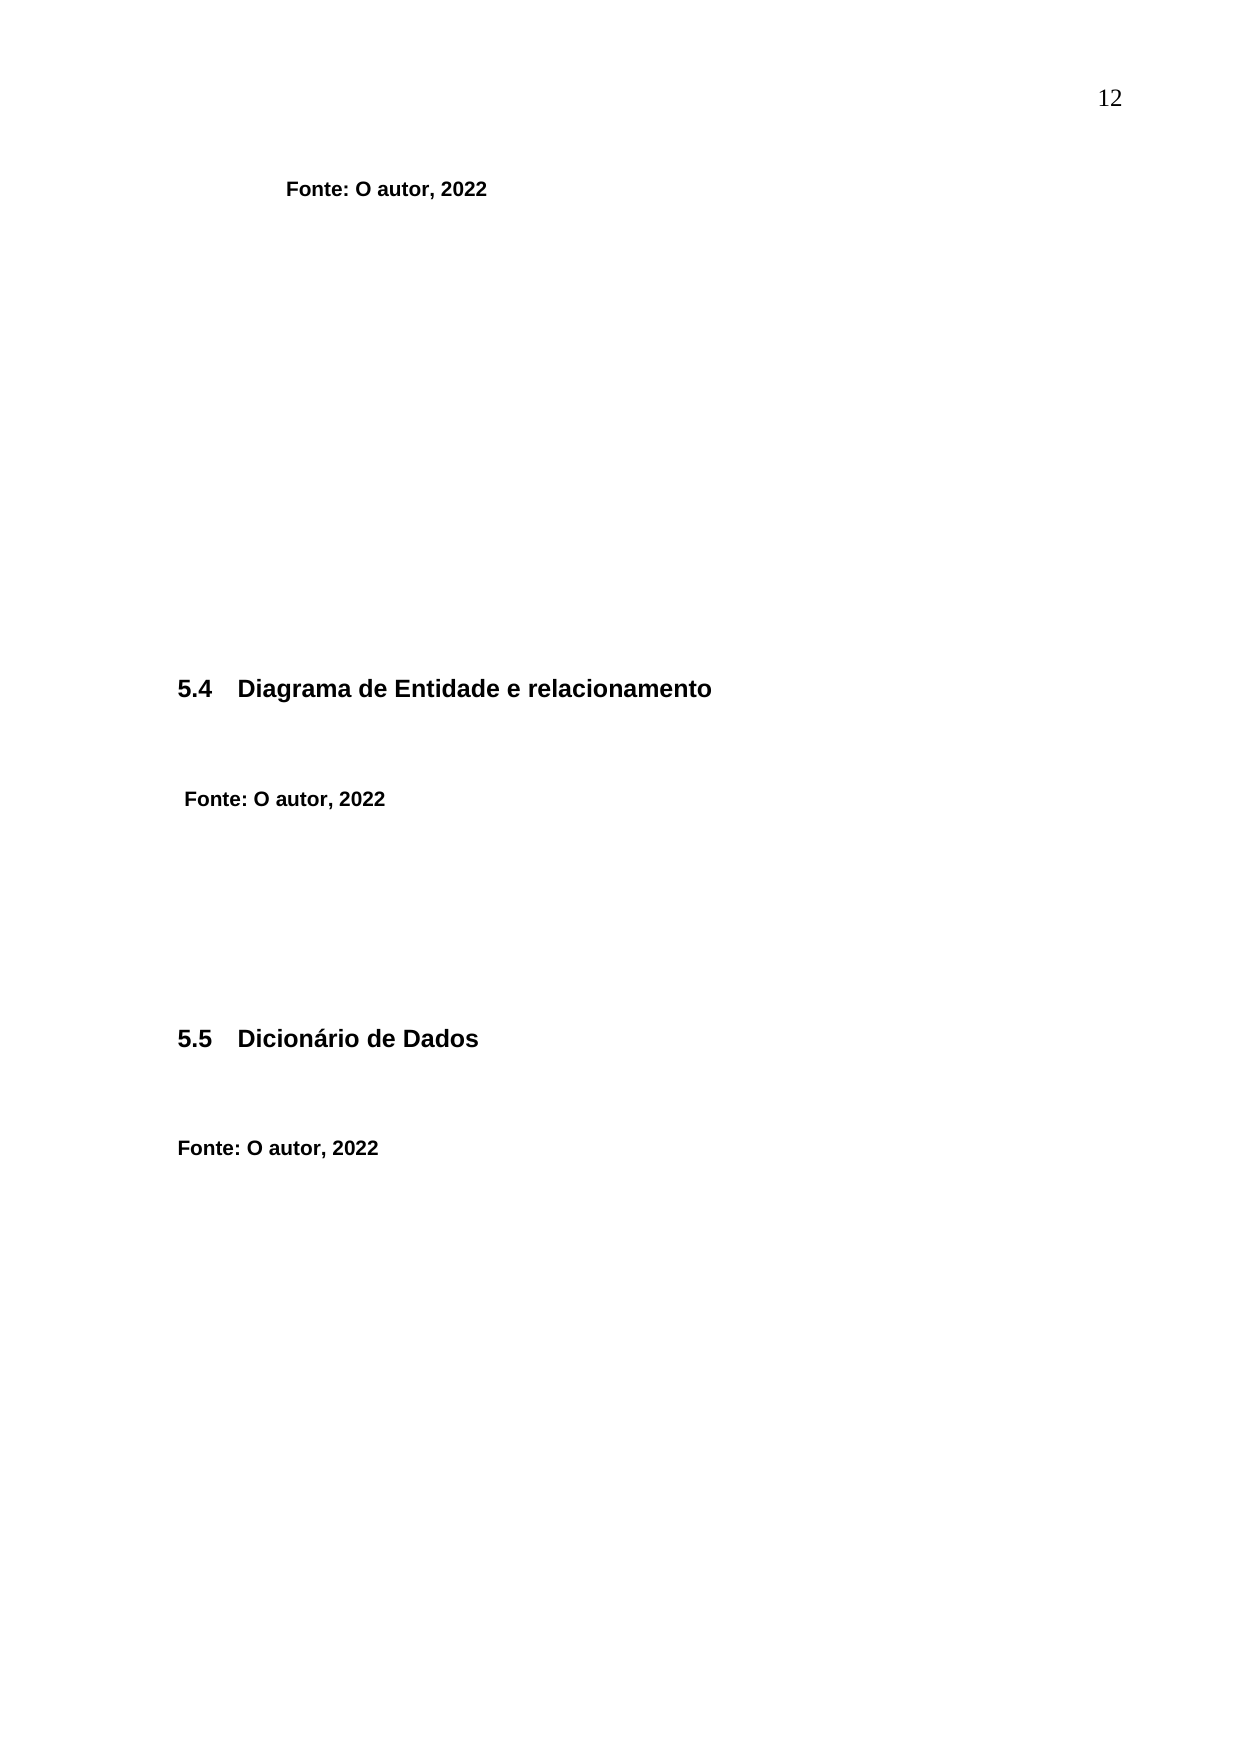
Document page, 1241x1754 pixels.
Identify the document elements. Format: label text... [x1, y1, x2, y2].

subtitle Diagrama de Entidade e relacionamento [177, 674, 1122, 702]
text Fonte: O autor, 2022 [177, 787, 1122, 811]
text Fonte: O autor, 2022 [177, 177, 1122, 201]
subtitle Dicionário de Dados [177, 1024, 1122, 1053]
text Fonte: O autor, 2022 [177, 1136, 1122, 1160]
